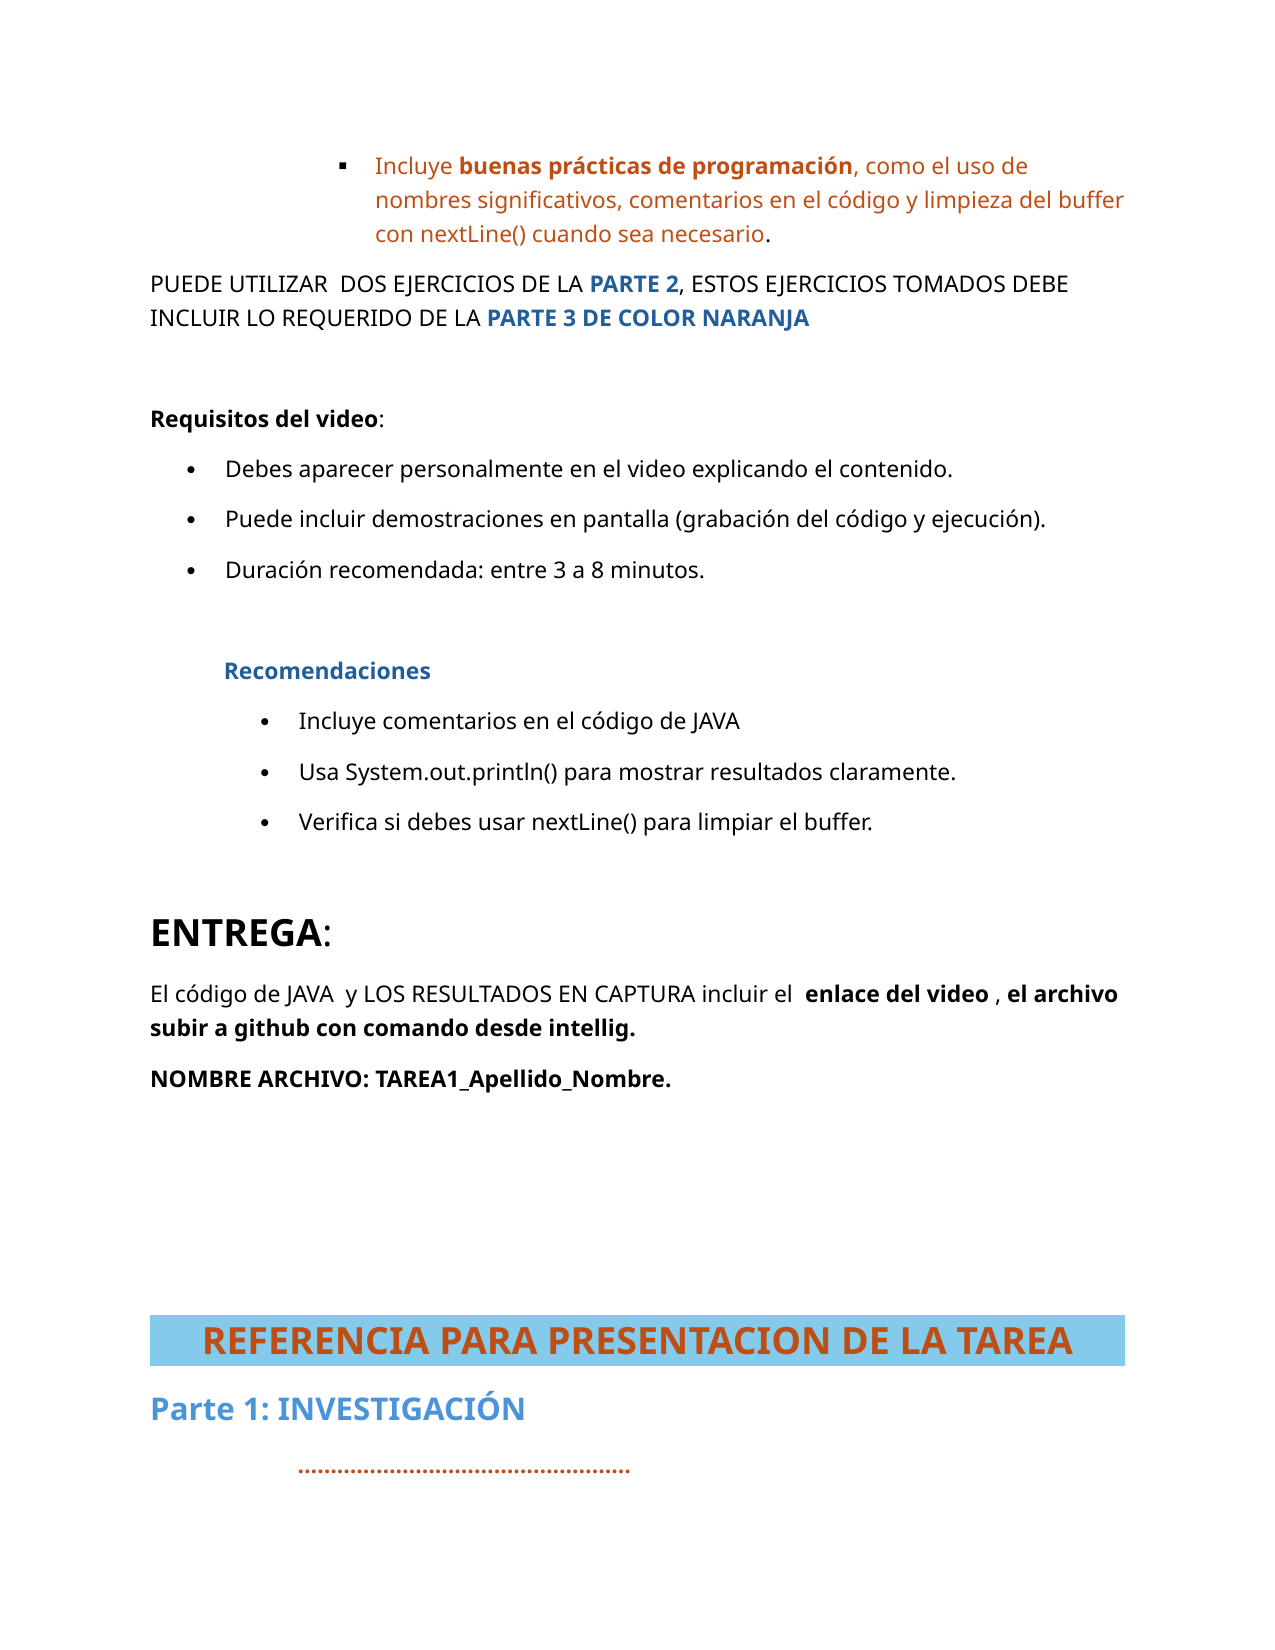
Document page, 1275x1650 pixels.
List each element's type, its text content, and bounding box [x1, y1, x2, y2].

text ENTREGA: [150, 907, 1125, 958]
list Puede incluir demostraciones en pantalla (grabación del código y ejecución). [187, 503, 1125, 534]
text El código de JAVA y LOS RESULTADOS EN CAPTURA incluir el enlace del video , el archivo subir a github con comando desde intellig. [150, 978, 1125, 1043]
list Usa System.out.println() para mostrar resultados claramente. [261, 755, 1125, 787]
list Verifica si debes usar nextLine() para limpiar el buffer. [261, 806, 1125, 837]
list Debes aparecer personalmente en el video explicando el contenido. [187, 453, 1125, 484]
text NOMBRE ARCHIVO: TAREA1_Apellido_Nombre. [150, 1063, 1125, 1094]
text Requisitos del video: [150, 402, 1125, 434]
text PUEDE UTILIZAR DOS EJERCICIOS DE LA PARTE 2, ESTOS EJERCICIOS TOMADOS DEBE INCLUIR LO REQUERIDO DE LA PARTE 3 DE COLOR NARANJA [150, 268, 1125, 333]
text …………………………………………… [224, 1449, 1125, 1480]
list Incluye comentarios en el código de JAVA [261, 705, 1125, 736]
list Duración recomendada: entre 3 a 8 minutos. [187, 554, 1125, 585]
text REFERENCIA PARA PRESENTACION DE LA TAREA [150, 1315, 1125, 1366]
text Recomendaciones [224, 654, 1125, 686]
list Incluye buenas prácticas de programación, como el uso de nombres significativos, comentarios en el código y limpieza del buffer con nextLine() cuando sea necesario. [337, 150, 1125, 249]
text Parte 1: INVESTIGACIÓN [150, 1386, 1125, 1429]
